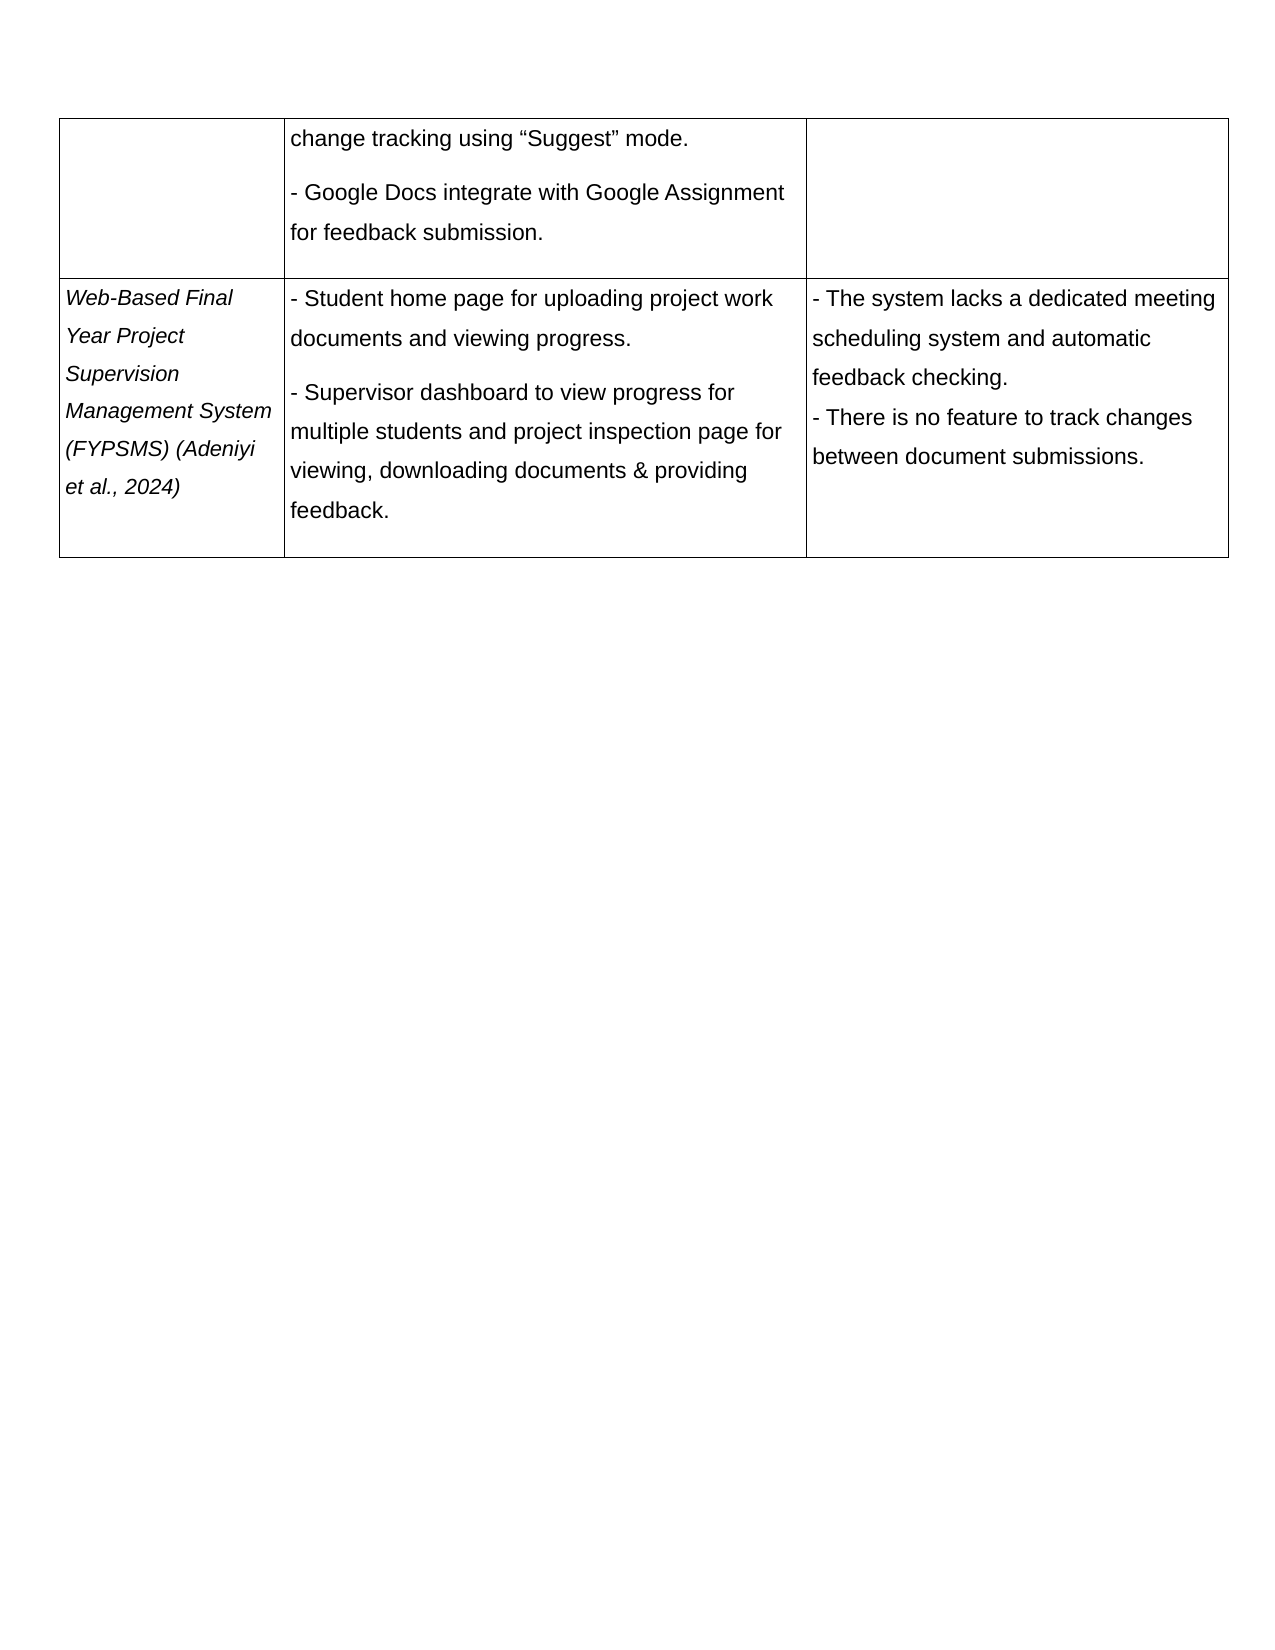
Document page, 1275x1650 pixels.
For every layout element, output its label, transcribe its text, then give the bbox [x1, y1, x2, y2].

table_cell change tracking using “Suggest” mode. - Google Docs integrate with Google Assignment for feedback submission. [285, 119, 806, 278]
table_cell [60, 119, 284, 278]
table_cell - The system lacks a dedicated meeting scheduling system and automatic feedback checking. - There is no feature to track changes between document submissions. [807, 279, 1228, 557]
table_cell - Student home page for uploading project work documents and viewing progress. - Supervisor dashboard to view progress for multiple students and project inspection page for viewing, downloading documents & providing feedback. [285, 279, 806, 557]
table_cell [807, 119, 1228, 278]
table_cell Web-Based Final Year Project Supervision Management System (FYPSMS) (Adeniyi et al., 2024) [60, 279, 284, 557]
